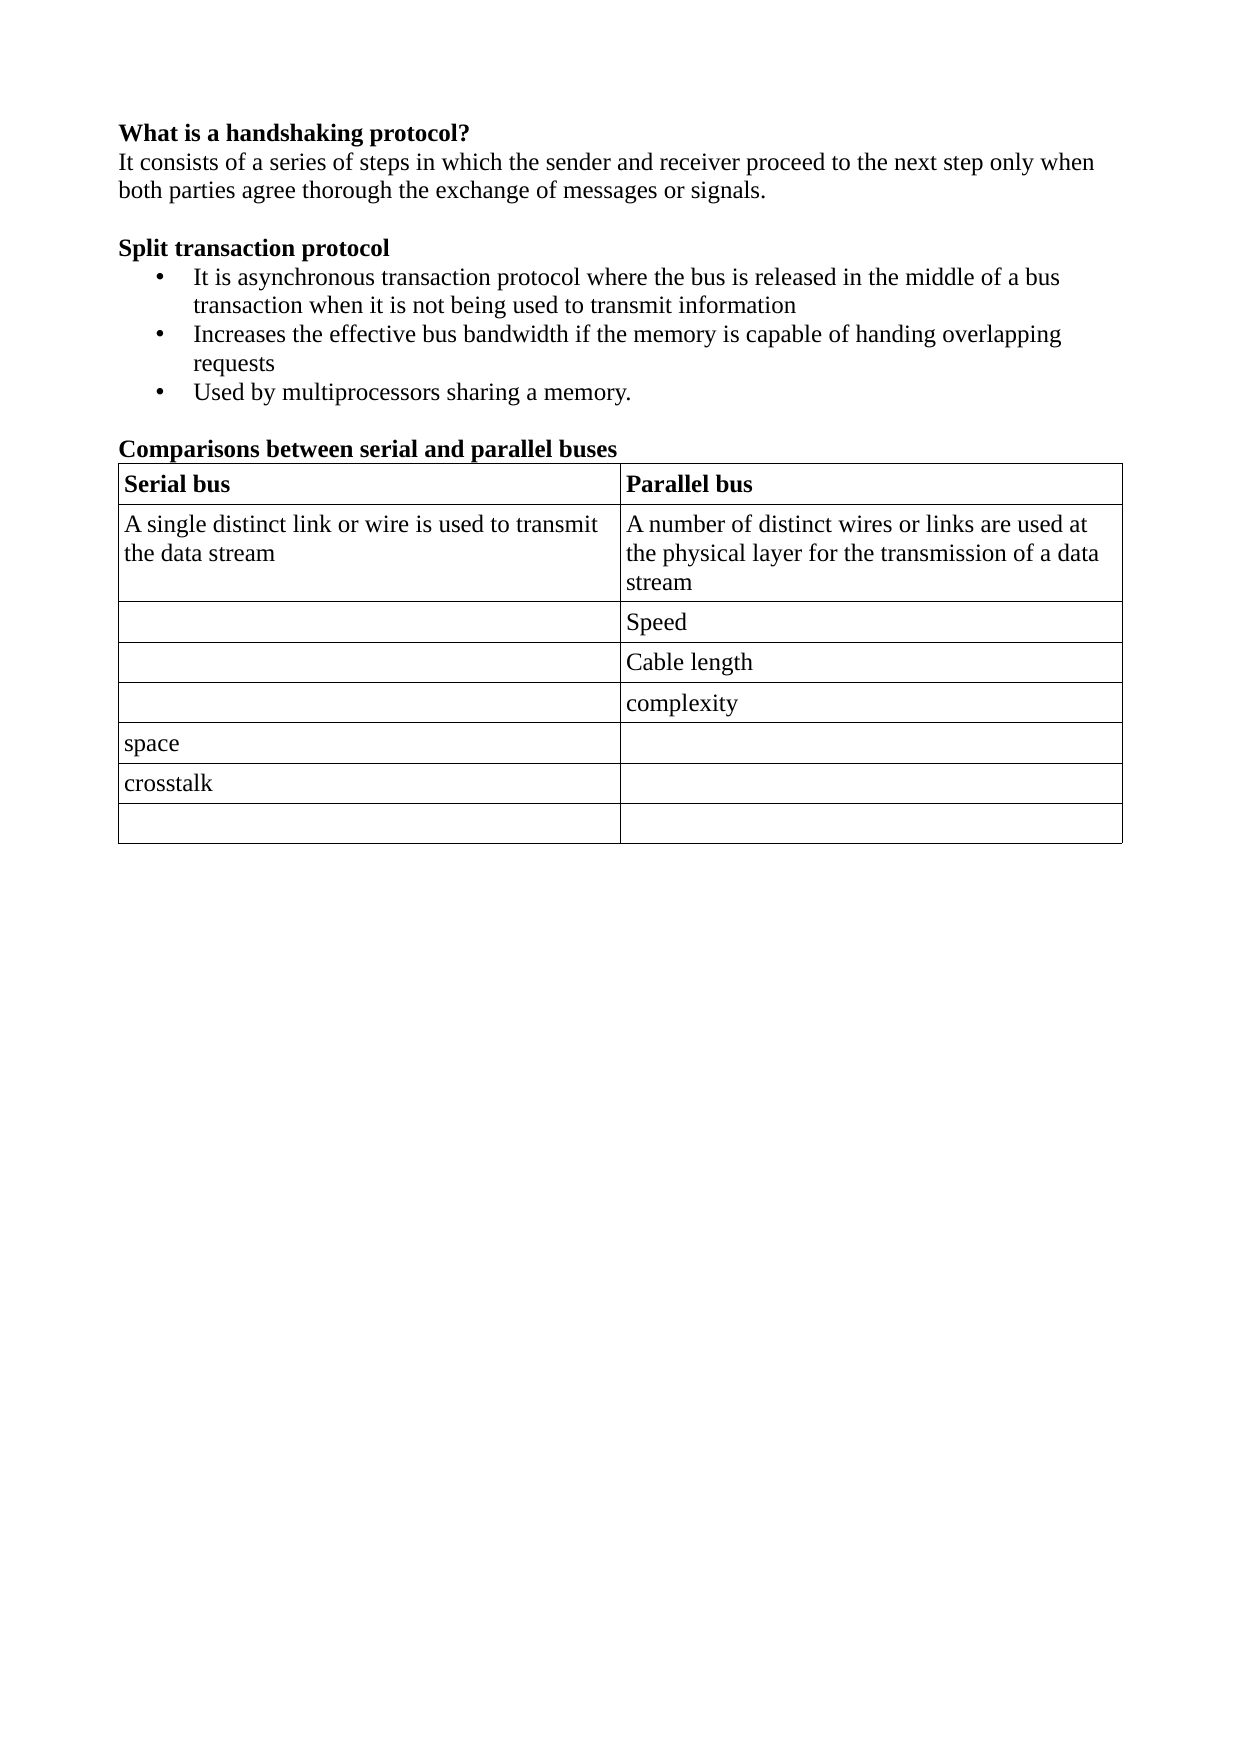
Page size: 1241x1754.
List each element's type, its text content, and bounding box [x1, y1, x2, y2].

table_cell [119, 643, 620, 682]
table_cell [119, 683, 620, 722]
text It consists of a series of steps in which the sender and receiver proceed to the next step only when both parties agree thorough the exchange of messages or signals. [118, 147, 1122, 204]
table_cell space [119, 723, 620, 762]
table_cell [621, 764, 1122, 803]
text Comparisons between serial and parallel buses [118, 434, 1122, 463]
list It is asynchronous transaction protocol where the bus is released in the middle of a bus transaction when it is not being used to transmit information [156, 262, 1122, 319]
list Used by multiprocessors sharing a memory. [156, 377, 1122, 406]
table_cell A number of distinct wires or links are used at the physical layer for the transmission of a data stream [621, 505, 1122, 601]
table_cell complexity [621, 683, 1122, 722]
table_header Serial bus [119, 464, 620, 503]
table_cell Cable length [621, 643, 1122, 682]
table_cell crosstalk [119, 764, 620, 803]
table_cell [119, 602, 620, 642]
table_cell A single distinct link or wire is used to transmit the data stream [119, 505, 620, 601]
list Increases the effective bus bandwidth if the memory is capable of handing overlapping requests [156, 319, 1122, 377]
text Split transaction protocol [118, 233, 1122, 262]
table_cell [621, 723, 1122, 762]
table_cell Speed [621, 602, 1122, 642]
table_header Parallel bus [621, 464, 1122, 503]
text What is a handshaking protocol? [118, 118, 1122, 147]
table_cell [621, 804, 1122, 843]
table_cell [119, 804, 620, 843]
